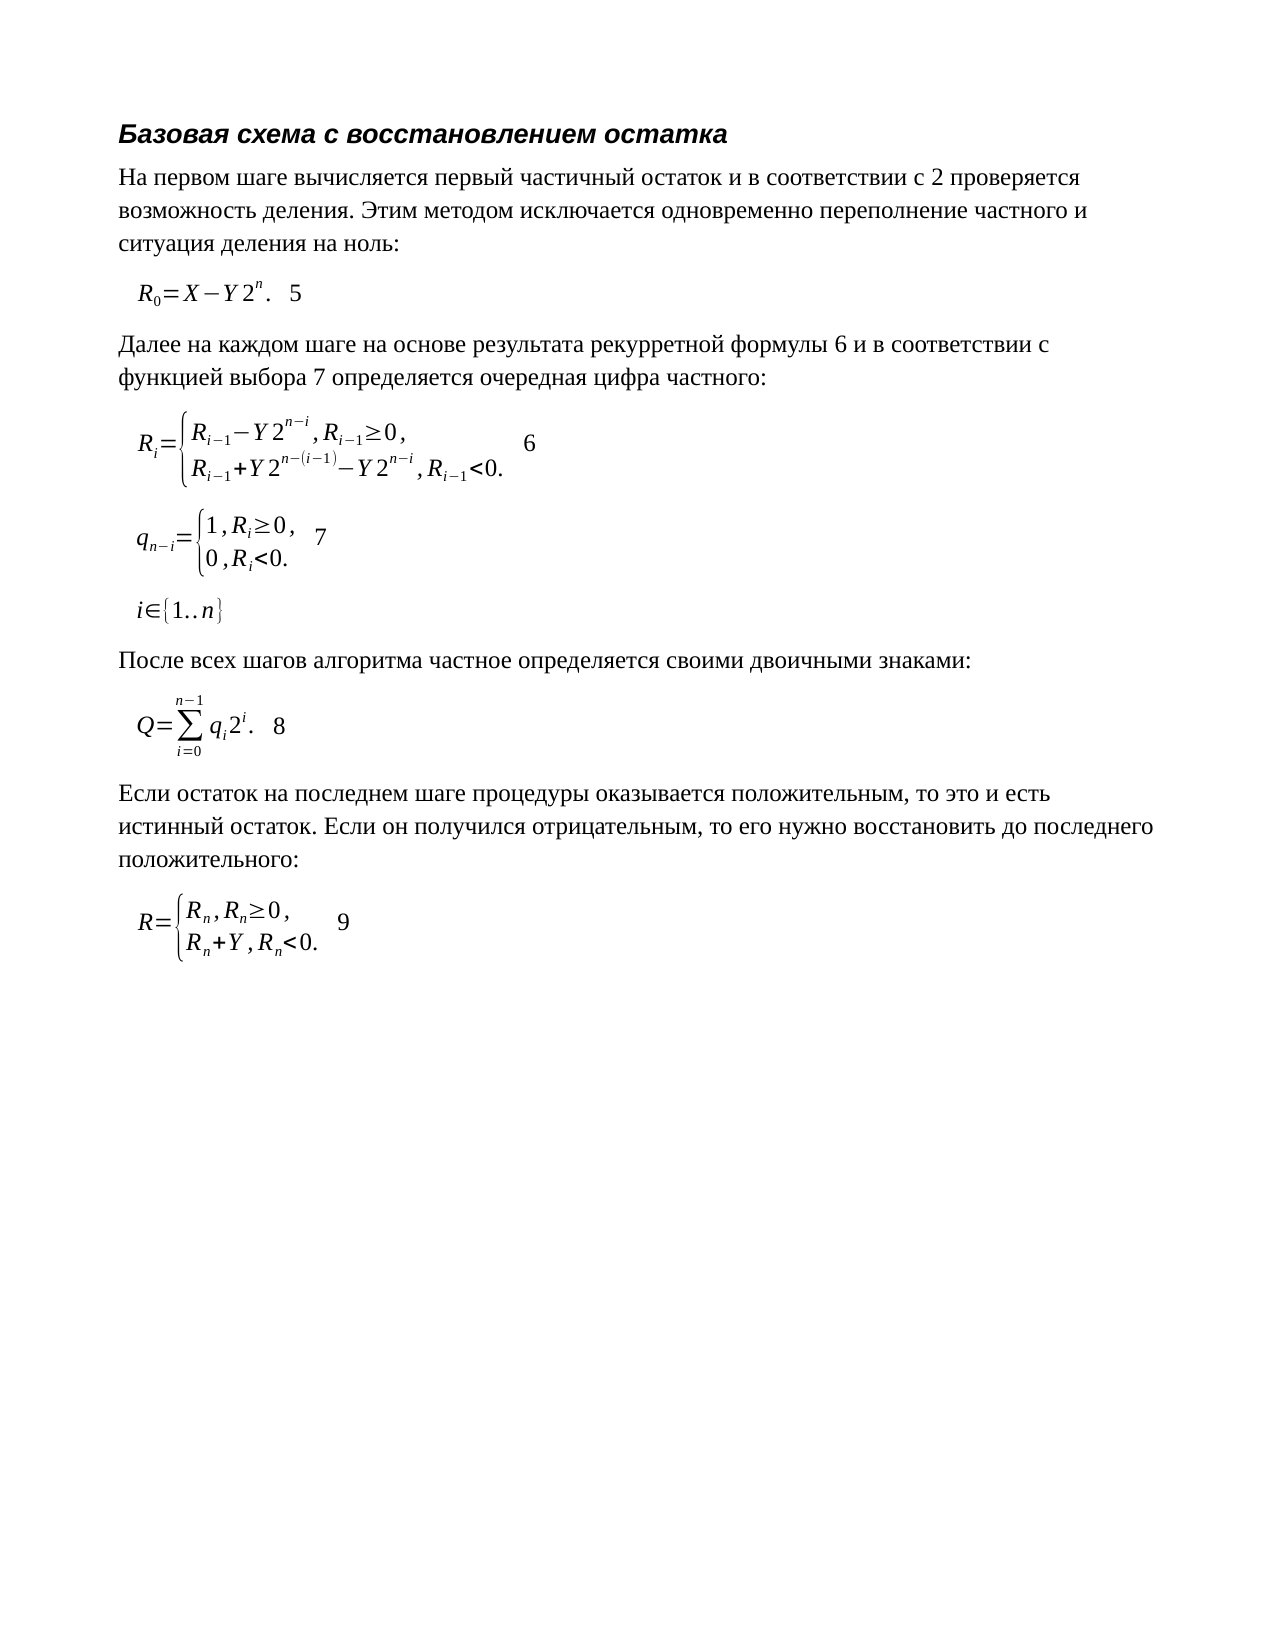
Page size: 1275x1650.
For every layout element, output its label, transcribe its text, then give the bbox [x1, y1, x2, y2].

text Если остаток на последнем шаге процедуры оказывается положительным, то это и есть истинный остаток. Если он получился отрицательным, то его нужно восстановить до последнего положительного: [118, 778, 1157, 873]
text На первом шаге вычисляется первый частичный остаток и в соответствии с 2 проверяется возможность деления. Этим методом исключается одновременно переполнение частного и ситуация деления на ноль: [118, 162, 1157, 257]
text После всех шагов алгоритма частное определяется своими двоичными знаками: [118, 645, 1157, 673]
subtitle Базовая схема с восстановлением остатка [118, 118, 1157, 149]
text 7 [118, 507, 1157, 578]
text Далее на каждом шаге на основе результата рекурретной формулы 6 и в соответствии с функцией выбора 7 определяется очередная цифра частного: [118, 329, 1157, 391]
text 5 [118, 276, 1157, 310]
text 6 [118, 410, 1157, 488]
text 8 [118, 692, 1157, 759]
text 9 [118, 892, 1157, 963]
